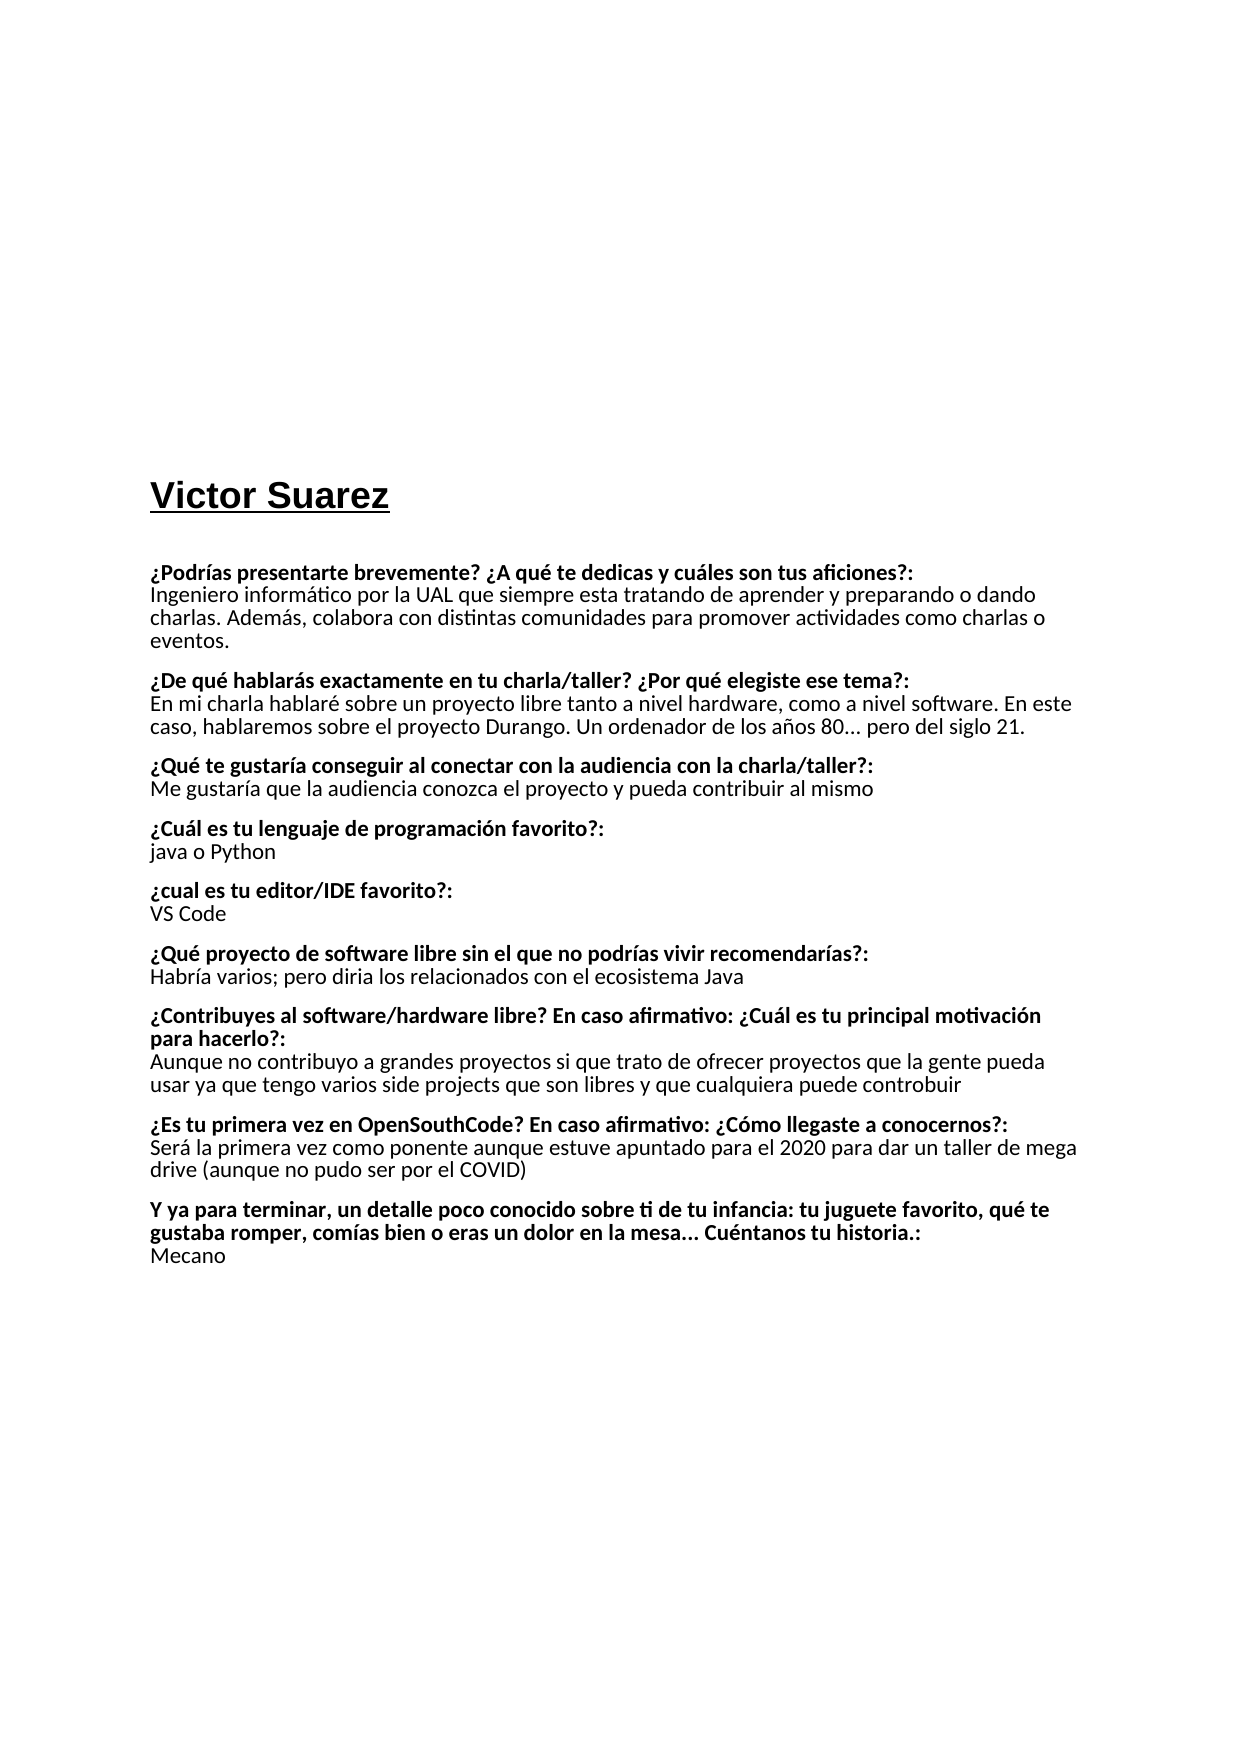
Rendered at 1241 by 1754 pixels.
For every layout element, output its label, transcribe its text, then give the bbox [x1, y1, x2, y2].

text ¿Es tu primera vez en OpenSouthCode? En caso afirmativo: ¿Cómo llegaste a conocernos?: Será la primera vez como ponente aunque estuve apuntado para el 2020 para dar un taller de mega drive (aunque no pudo ser por el COVID) [150, 1115, 1090, 1183]
text ¿Podrías presentarte brevemente? ¿A qué te dedicas y cuáles son tus aficiones?: Ingeniero informático por la UAL que siempre esta tratando de aprender y preparando o dando charlas. Además, colabora con distintas comunidades para promover actividades como charlas o eventos. [150, 563, 1090, 654]
text Y ya para terminar, un detalle poco conocido sobre ti de tu infancia: tu juguete favorito, qué te gustaba romper, comías bien o eras un dolor en la mesa... Cuéntanos tu historia.: Mecano [150, 1200, 1090, 1269]
text ¿De qué hablarás exactamente en tu charla/taller? ¿Por qué elegiste ese tema?: En mi charla hablaré sobre un proyecto libre tanto a nivel hardware, como a nivel software. En este caso, hablaremos sobre el proyecto Durango. Un ordenador de los años 80... pero del siglo 21. [150, 671, 1090, 740]
text ¿Contribuyes al software/hardware libre? En caso afirmativo: ¿Cuál es tu principal motivación para hacerlo?: Aunque no contribuyo a grandes proyectos si que trato de ofrecer proyectos que la gente pueda usar ya que tengo varios side projects que son libres y que cualquiera puede controbuir [150, 1006, 1090, 1098]
subtitle Victor Suarez [150, 475, 1090, 517]
text ¿Qué te gustaría conseguir al conectar con la audiencia con la charla/taller?: Me gustaría que la audiencia conozca el proyecto y pueda contribuir al mismo [150, 756, 1090, 802]
text ¿Cuál es tu lenguaje de programación favorito?: java o Python [150, 819, 1090, 865]
text ¿cual es tu editor/IDE favorito?: VS Code [150, 881, 1090, 927]
text ¿Qué proyecto de software libre sin el que no podrías vivir recomendarías?: Habría varios; pero diria los relacionados con el ecosistema Java [150, 944, 1090, 990]
